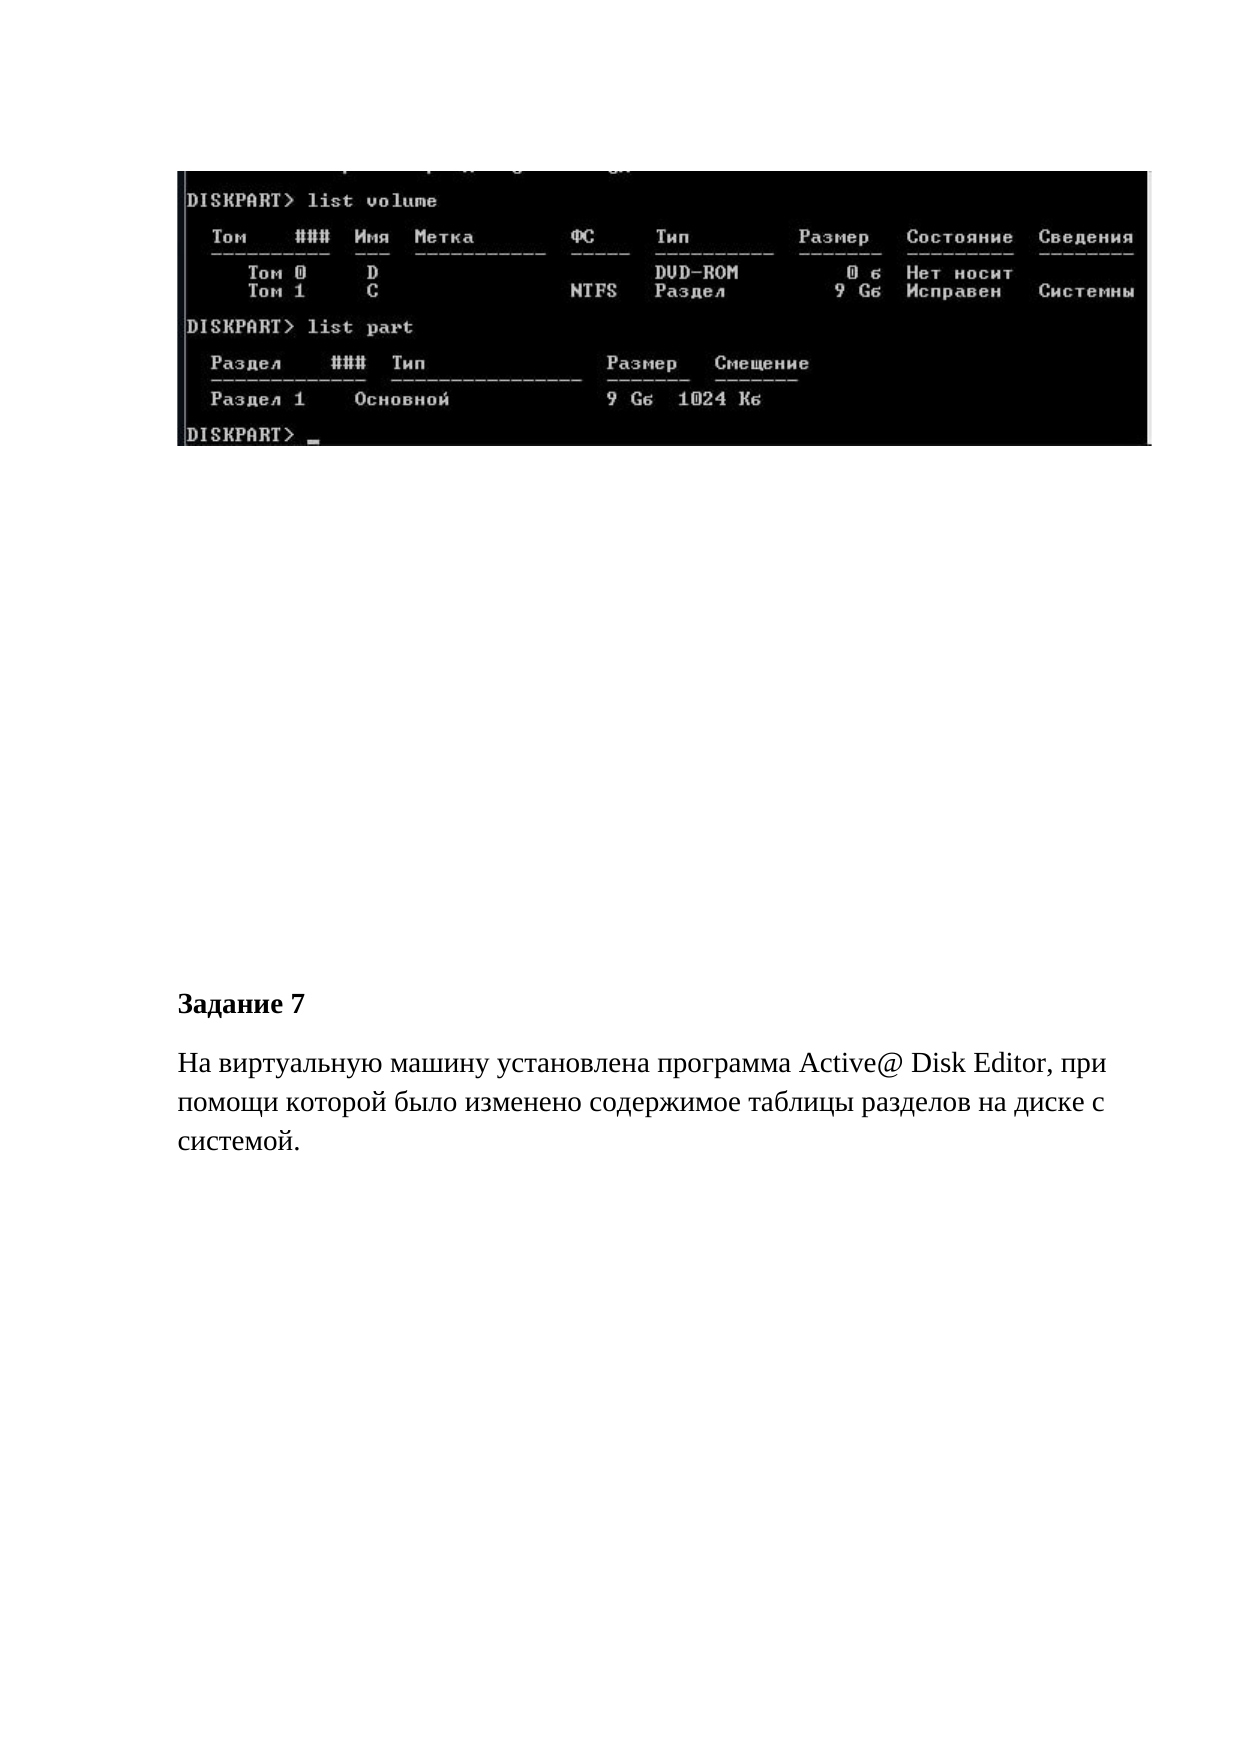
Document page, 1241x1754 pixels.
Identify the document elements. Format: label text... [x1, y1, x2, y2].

text Задание 7 [177, 986, 1152, 1020]
text На виртуальную машину установлена программа Active@ Disk Editor, при помощи которой было изменено содержимое таблицы разделов на диске с системой. [177, 1046, 1152, 1156]
picture [177, 171, 1152, 446]
